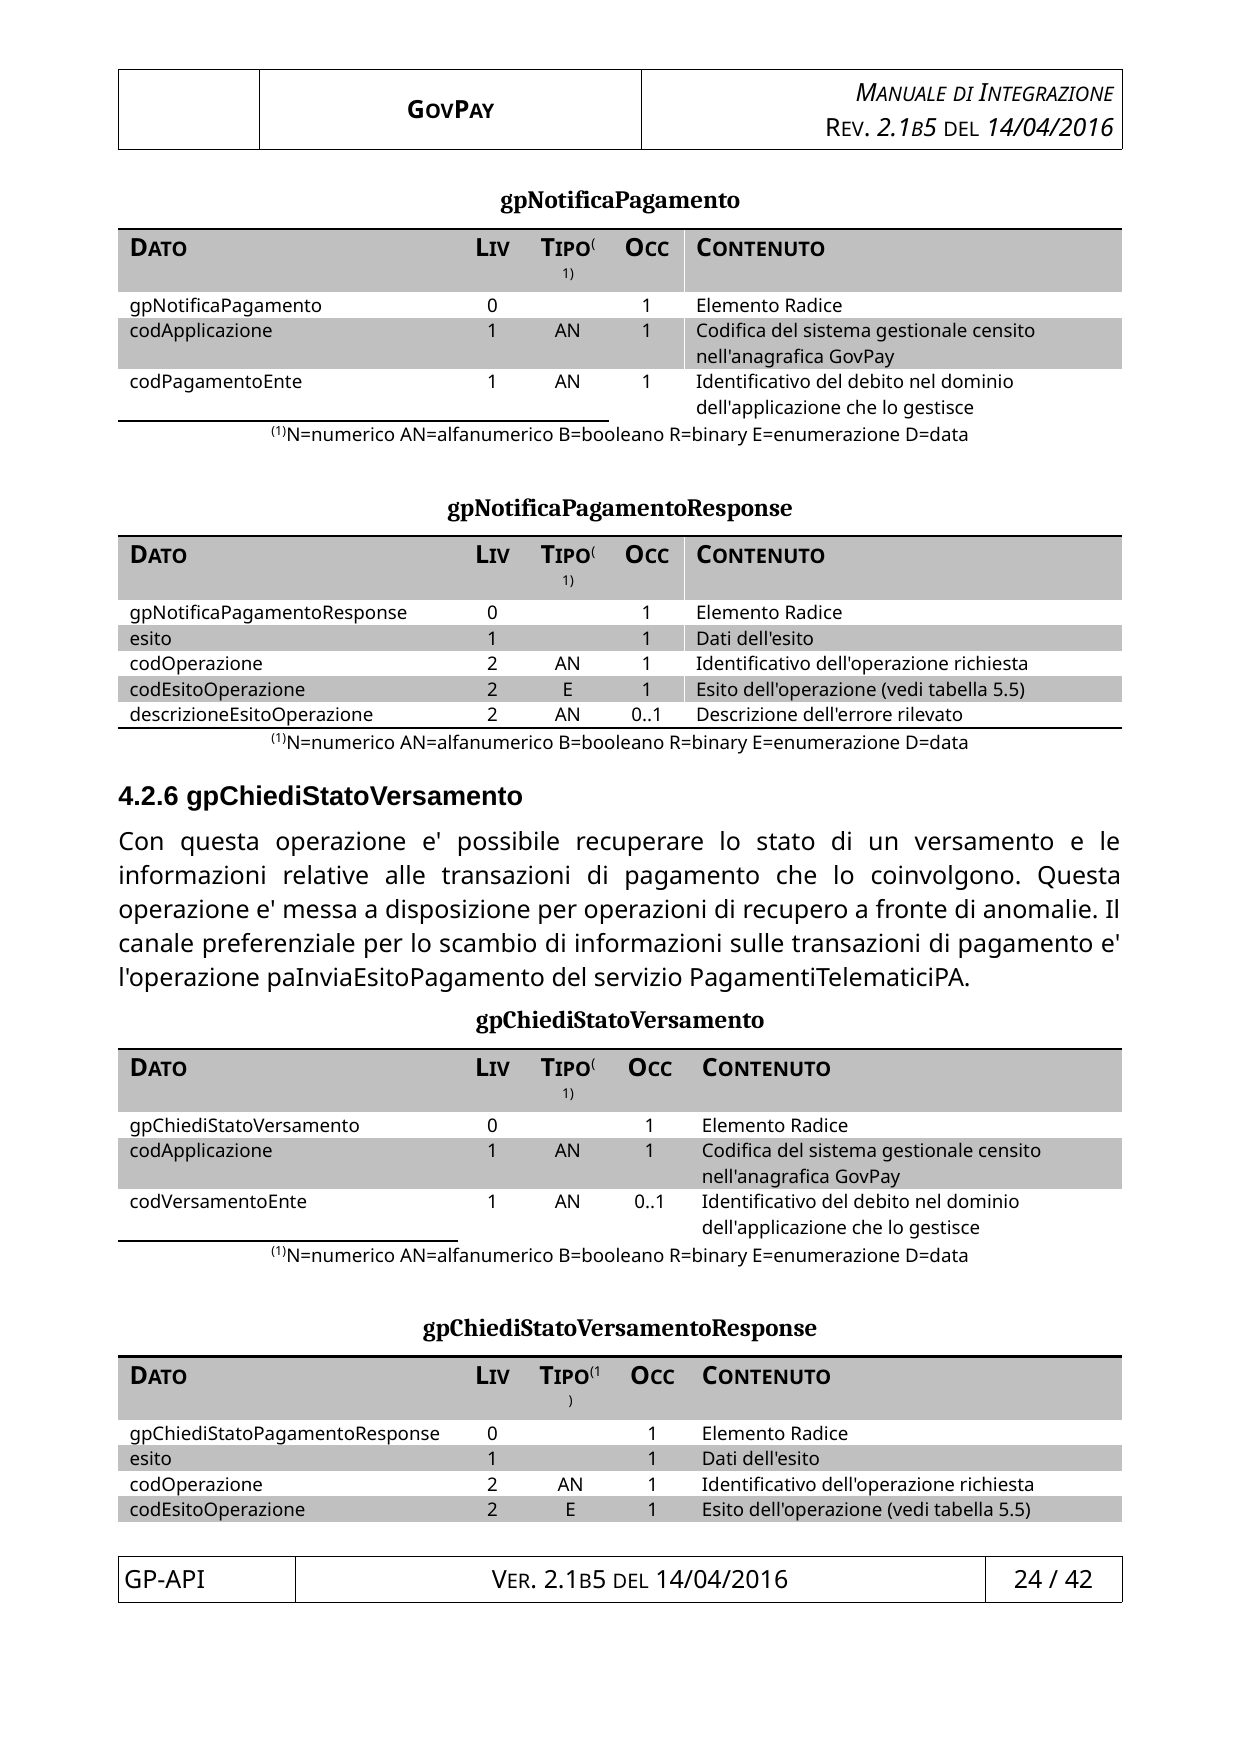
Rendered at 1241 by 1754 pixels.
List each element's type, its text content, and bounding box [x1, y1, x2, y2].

table_cell Esito dell'operazione (vedi tabella 5.5) [685, 676, 1122, 702]
text (1)N=numerico AN=alfanumerico B=booleano R=binary E=enumerazione D=data [118, 422, 1122, 447]
subtitle gpChiediStatoVersamento [118, 780, 1122, 811]
table_cell 1 [458, 1189, 526, 1240]
table_cell esito [118, 1445, 458, 1471]
table_cell [526, 1112, 609, 1138]
table_cell 1 [458, 369, 526, 420]
table_cell gpNotificaPagamentoResponse [118, 600, 458, 625]
table_cell Tipo(1) [526, 1050, 609, 1112]
table_cell 1 [614, 1496, 690, 1522]
table_cell AN [526, 1189, 609, 1240]
text (1)N=numerico AN=alfanumerico B=booleano R=binary E=enumerazione D=data [118, 1242, 1122, 1267]
table_cell AN [526, 1471, 614, 1496]
table_cell esito [118, 625, 458, 651]
table_cell codEsitoOperazione [118, 1496, 458, 1522]
table_cell Dati dell'esito [690, 1445, 1122, 1471]
table_cell 0 [458, 600, 526, 625]
table_cell 1 [609, 676, 684, 702]
table_cell 1 [614, 1471, 690, 1496]
table_cell 1 [609, 318, 684, 369]
table_cell 1 [609, 1138, 690, 1189]
table_cell Dato [118, 537, 458, 600]
table_cell codPagamentoEnte [118, 369, 458, 420]
table_cell Liv [458, 1358, 526, 1420]
table_cell codEsitoOperazione [118, 676, 458, 702]
table_cell Contenuto [690, 1050, 1122, 1112]
text Con questa operazione e' possibile recuperare lo stato di un versamento e le informazioni relative alle transazioni di pagamento che lo coinvolgono. Questa operazione e' messa a disposizione per operazioni di recupero a fronte di anomalie. Il canale preferenziale per lo scambio di informazioni sulle transazioni di pagamento e' l'operazione paInviaEsitoPagamento del servizio PagamentiTelematiciPA. [118, 824, 1122, 994]
table_cell codVersamentoEnte [118, 1189, 458, 1240]
table_cell Dato [118, 1050, 458, 1112]
table_cell 0..1 [609, 702, 684, 727]
table_cell 0 [458, 1420, 526, 1445]
table_cell Tipo(1) [526, 230, 609, 292]
table_cell Codifica del sistema gestionale censito nell'anagrafica GovPay [685, 318, 1122, 369]
table_cell Occ [609, 230, 684, 292]
table_cell AN [526, 369, 609, 420]
table_cell Identificativo dell'operazione richiesta [690, 1471, 1122, 1496]
table_cell Liv [458, 1050, 526, 1112]
table_cell codOperazione [118, 1471, 458, 1496]
table_cell 1 [458, 318, 526, 369]
text (1)N=numerico AN=alfanumerico B=booleano R=binary E=enumerazione D=data [118, 729, 1122, 755]
table_cell gpChiediStatoPagamentoResponse [118, 1420, 458, 1445]
table_cell Occ [609, 1050, 690, 1112]
table_cell 2 [458, 1471, 526, 1496]
table_cell Dato [118, 230, 458, 292]
table_cell Occ [614, 1358, 690, 1420]
table_cell Contenuto [685, 230, 1122, 292]
table_cell Liv [458, 230, 526, 292]
table_cell Tipo(1) [526, 1358, 614, 1420]
table_cell Contenuto [685, 537, 1122, 600]
table_cell 2 [458, 1496, 526, 1522]
table_cell Identificativo del debito nel dominio dell'applicazione che lo gestisce [685, 369, 1122, 420]
table_cell Elemento Radice [690, 1112, 1122, 1138]
table_cell AN [526, 651, 609, 676]
table_cell E [526, 1496, 614, 1522]
table_cell AN [526, 702, 609, 727]
table_cell Contenuto [690, 1358, 1122, 1420]
table_cell Descrizione dell'errore rilevato [685, 702, 1122, 727]
table_cell [526, 1445, 614, 1471]
table_header gpChiediStatoVersamento [118, 1006, 1122, 1048]
table_cell 1 [609, 625, 684, 651]
table_cell Occ [609, 537, 684, 600]
table_cell 2 [458, 651, 526, 676]
table_cell 0 [458, 1112, 526, 1138]
table_cell E [526, 676, 609, 702]
table_cell AN [526, 318, 609, 369]
table_cell Dati dell'esito [685, 625, 1122, 651]
table_cell descrizioneEsitoOperazione [118, 702, 458, 727]
table_cell 1 [614, 1420, 690, 1445]
table_cell codApplicazione [118, 318, 458, 369]
table_cell Identificativo dell'operazione richiesta [685, 651, 1122, 676]
table_cell gpNotificaPagamento [118, 292, 458, 318]
table_cell Elemento Radice [685, 600, 1122, 625]
table_cell Tipo(1) [526, 537, 609, 600]
table_cell Dato [118, 1358, 458, 1420]
table_cell 1 [609, 1112, 690, 1138]
table_cell Liv [458, 537, 526, 600]
table_cell [526, 292, 609, 318]
table_cell Elemento Radice [685, 292, 1122, 318]
table_cell 2 [458, 676, 526, 702]
table_header gpNotificaPagamentoResponse [118, 494, 1122, 535]
table_cell 0 [458, 292, 526, 318]
table_cell 1 [458, 1445, 526, 1471]
table_cell 2 [458, 702, 526, 727]
table_cell Codifica del sistema gestionale censito nell'anagrafica GovPay [690, 1138, 1122, 1189]
table_cell AN [526, 1138, 609, 1189]
table_cell codApplicazione [118, 1138, 458, 1189]
table_cell codOperazione [118, 651, 458, 676]
table_cell gpChiediStatoVersamento [118, 1112, 458, 1138]
table_cell 1 [609, 651, 684, 676]
table_cell 1 [458, 1138, 526, 1189]
table_cell Esito dell'operazione (vedi tabella 5.5) [690, 1496, 1122, 1522]
table_cell [526, 600, 609, 625]
table_cell Elemento Radice [690, 1420, 1122, 1445]
table_cell [526, 625, 609, 651]
table_cell 1 [609, 369, 684, 420]
table_header gpNotificaPagamento [118, 186, 1122, 227]
table_cell Identificativo del debito nel dominio dell'applicazione che lo gestisce [690, 1189, 1122, 1240]
table_header gpChiediStatoVersamentoResponse [118, 1314, 1122, 1355]
table_cell 1 [614, 1445, 690, 1471]
table_cell 1 [458, 625, 526, 651]
table_cell 1 [609, 600, 684, 625]
table_cell 1 [609, 292, 684, 318]
table_cell 0..1 [609, 1189, 690, 1240]
table_cell [526, 1420, 614, 1445]
